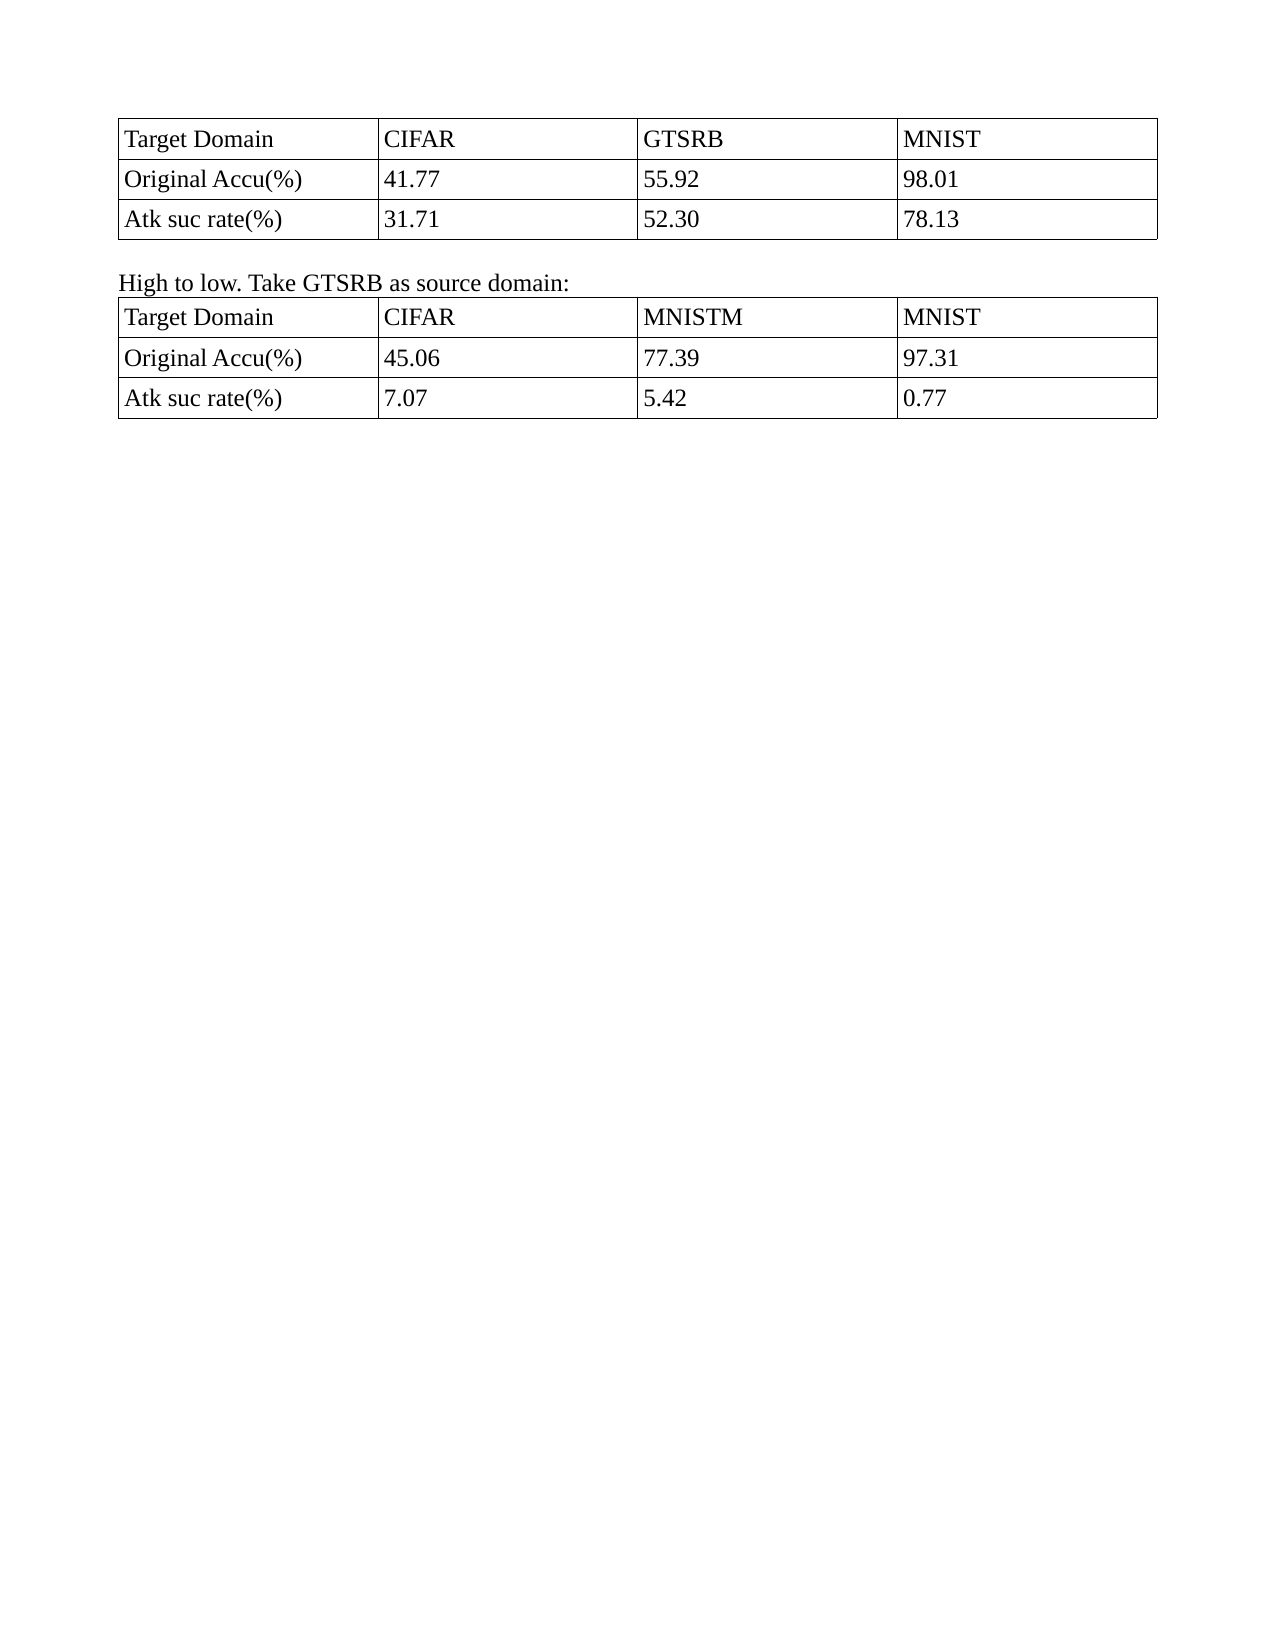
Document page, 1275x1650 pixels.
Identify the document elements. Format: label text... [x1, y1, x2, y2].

text High to low. Take GTSRB as source domain: [118, 268, 1157, 297]
table_cell 41.77 [379, 160, 637, 199]
table_cell 77.39 [638, 338, 897, 377]
table_header MNIST [898, 298, 1157, 337]
table_header GTSRB [638, 119, 897, 158]
table_header Target Domain [119, 298, 378, 337]
table_header MNISTM [638, 298, 897, 337]
table_header Target Domain [119, 119, 378, 158]
table_cell Atk suc rate(%) [119, 378, 378, 418]
table_cell 97.31 [898, 338, 1157, 377]
table_cell 98.01 [898, 160, 1157, 199]
table_header CIFAR [379, 298, 637, 337]
table_cell 45.06 [379, 338, 637, 377]
table_cell 5.42 [638, 378, 897, 418]
table_cell 52.30 [638, 200, 897, 239]
table_cell 55.92 [638, 160, 897, 199]
table_cell Atk suc rate(%) [119, 200, 378, 239]
table_cell Original Accu(%) [119, 160, 378, 199]
table_cell 78.13 [898, 200, 1157, 239]
table_cell 31.71 [379, 200, 637, 239]
table_header CIFAR [379, 119, 637, 158]
table_cell 0.77 [898, 378, 1157, 418]
table_cell 7.07 [379, 378, 637, 418]
table_cell Original Accu(%) [119, 338, 378, 377]
table_header MNIST [898, 119, 1157, 158]
